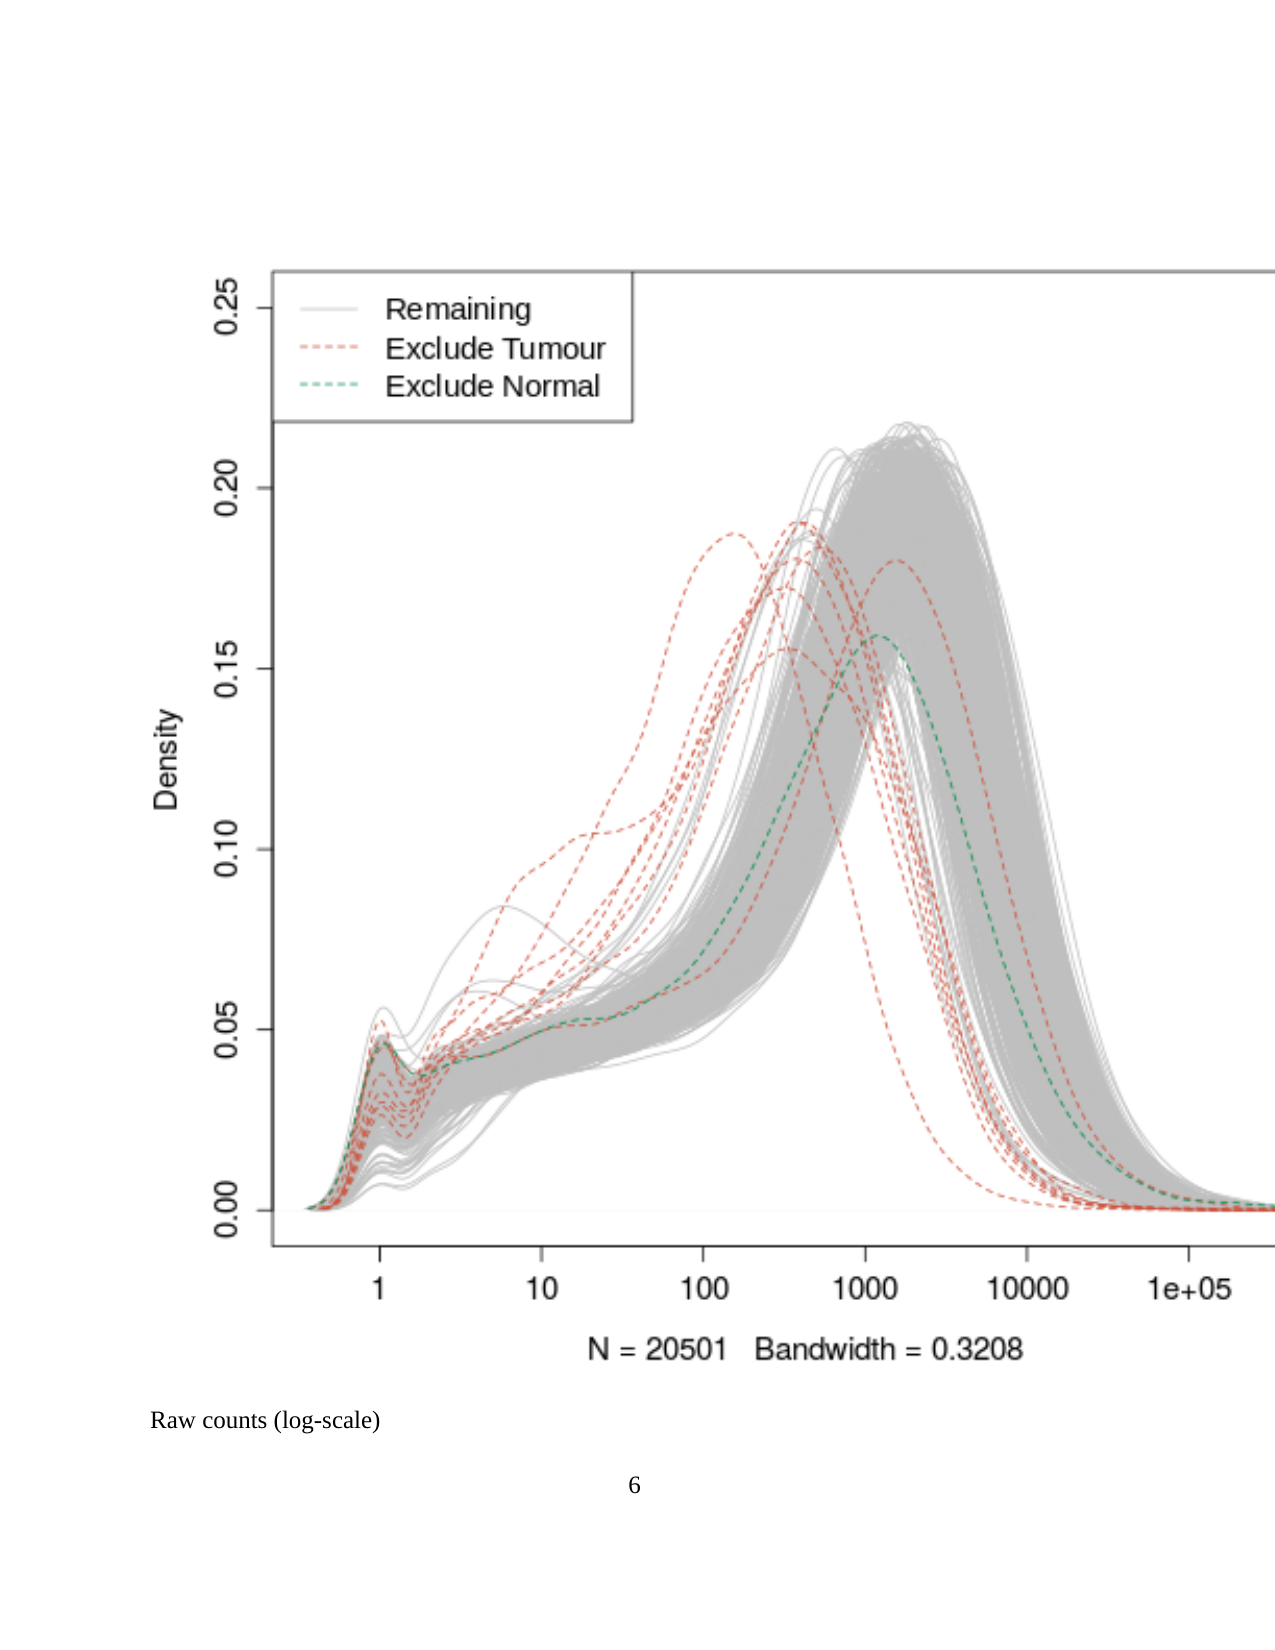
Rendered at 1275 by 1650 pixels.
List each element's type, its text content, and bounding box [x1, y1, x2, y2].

picture [150, 150, 1275, 1400]
text Raw counts (log-scale) [150, 1400, 1125, 1434]
